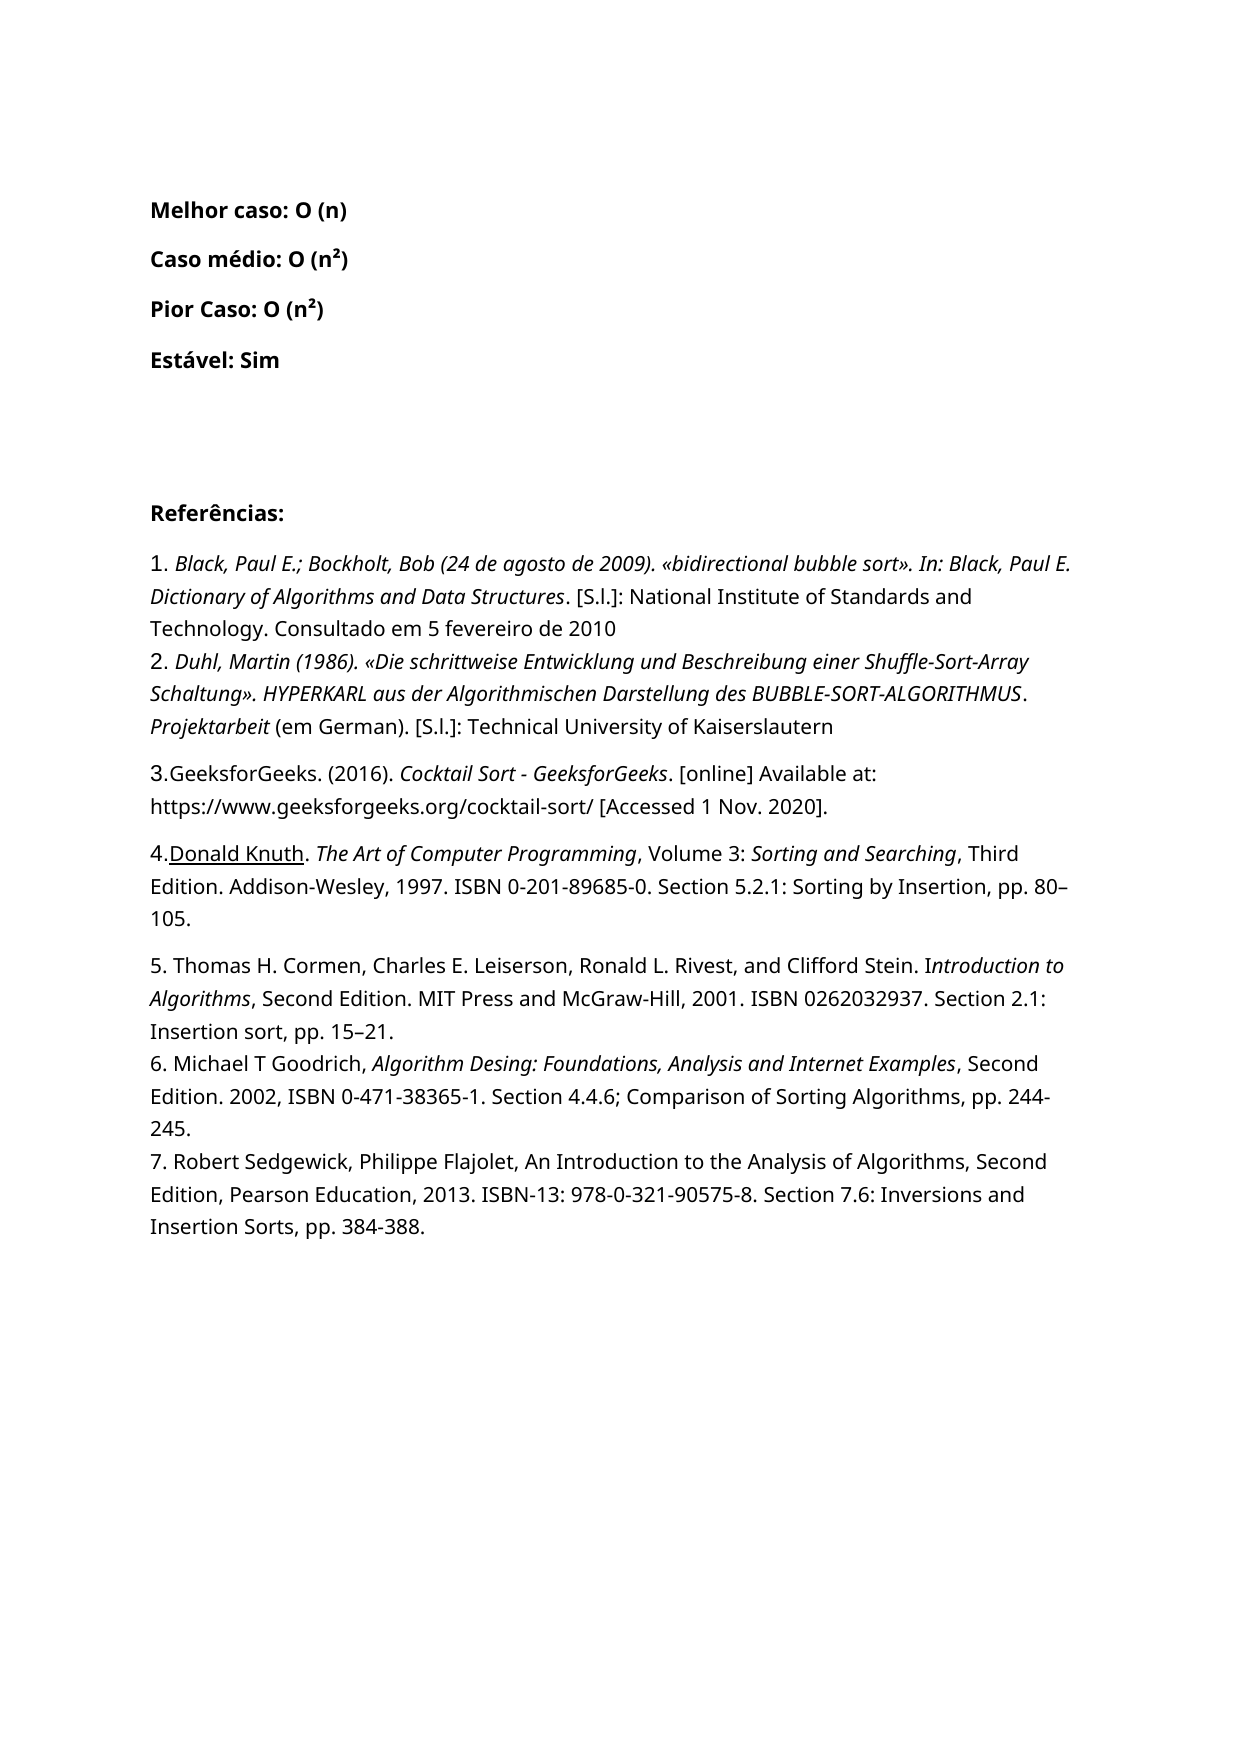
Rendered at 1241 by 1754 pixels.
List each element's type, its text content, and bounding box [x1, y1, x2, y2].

list 5. Thomas H. Cormen, Charles E. Leiserson, Ronald L. Rivest, and Clifford Stein. Introduction to Algorithms, Second Edition. MIT Press and McGraw-Hill, 2001. ISBN 0262032937. Section 2.1: Insertion sort, pp. 15–21. [150, 952, 1090, 1045]
text Melhor caso: O (n) [150, 195, 1090, 224]
text Caso médio: O (n²) [150, 243, 1090, 273]
list 7. Robert Sedgewick, Philippe Flajolet, An Introduction to the Analysis of Algorithms, Second Edition, Pearson Education, 2013. ISBN-13: 978-0-321-90575-8. Section 7.6: Inversions and Insertion Sorts, pp. 384-388. [150, 1147, 1090, 1241]
text Pior Caso: O (n²) [150, 294, 1090, 324]
text ‌ [150, 1320, 1090, 1348]
list GeeksforGeeks. (2016). Cocktail Sort - GeeksforGeeks. [online] Available at: https://www.geeksforgeeks.org/cocktail-sort/ [Accessed 1 Nov. 2020]. [150, 759, 1090, 820]
list 6. Michael T Goodrich, Algorithm Desing: Foundations, Analysis and Internet Examples, Second Edition. 2002, ISBN 0-471-38365-1. Section 4.4.6; Comparison of Sorting Algorithms, pp. 244-245. [150, 1049, 1090, 1143]
list Duhl, Martin (1986). «Die schrittweise Entwicklung und Beschreibung einer Shuffle-Sort-Array Schaltung». HYPERKARL aus der Algorithmischen Darstellung des BUBBLE-SORT-ALGORITHMUS. Projektarbeit (em German). [S.l.]: Technical University of Kaiserslautern [150, 647, 1090, 741]
list Black, Paul E.; Bockholt, Bob (24 de agosto de 2009). «bidirectional bubble sort». In: Black, Paul E. Dictionary of Algorithms and Data Structures. [S.l.]: National Institute of Standards and Technology. Consultado em 5 fevereiro de 2010 [150, 549, 1090, 643]
list Donald Knuth. The Art of Computer Programming, Volume 3: Sorting and Searching, Third Edition. Addison-Wesley, 1997. ISBN 0-201-89685-0. Section 5.2.1: Sorting by Insertion, pp. 80–105. [150, 839, 1090, 933]
text Estável: Sim [150, 345, 1090, 375]
text Referências: [150, 498, 1090, 528]
